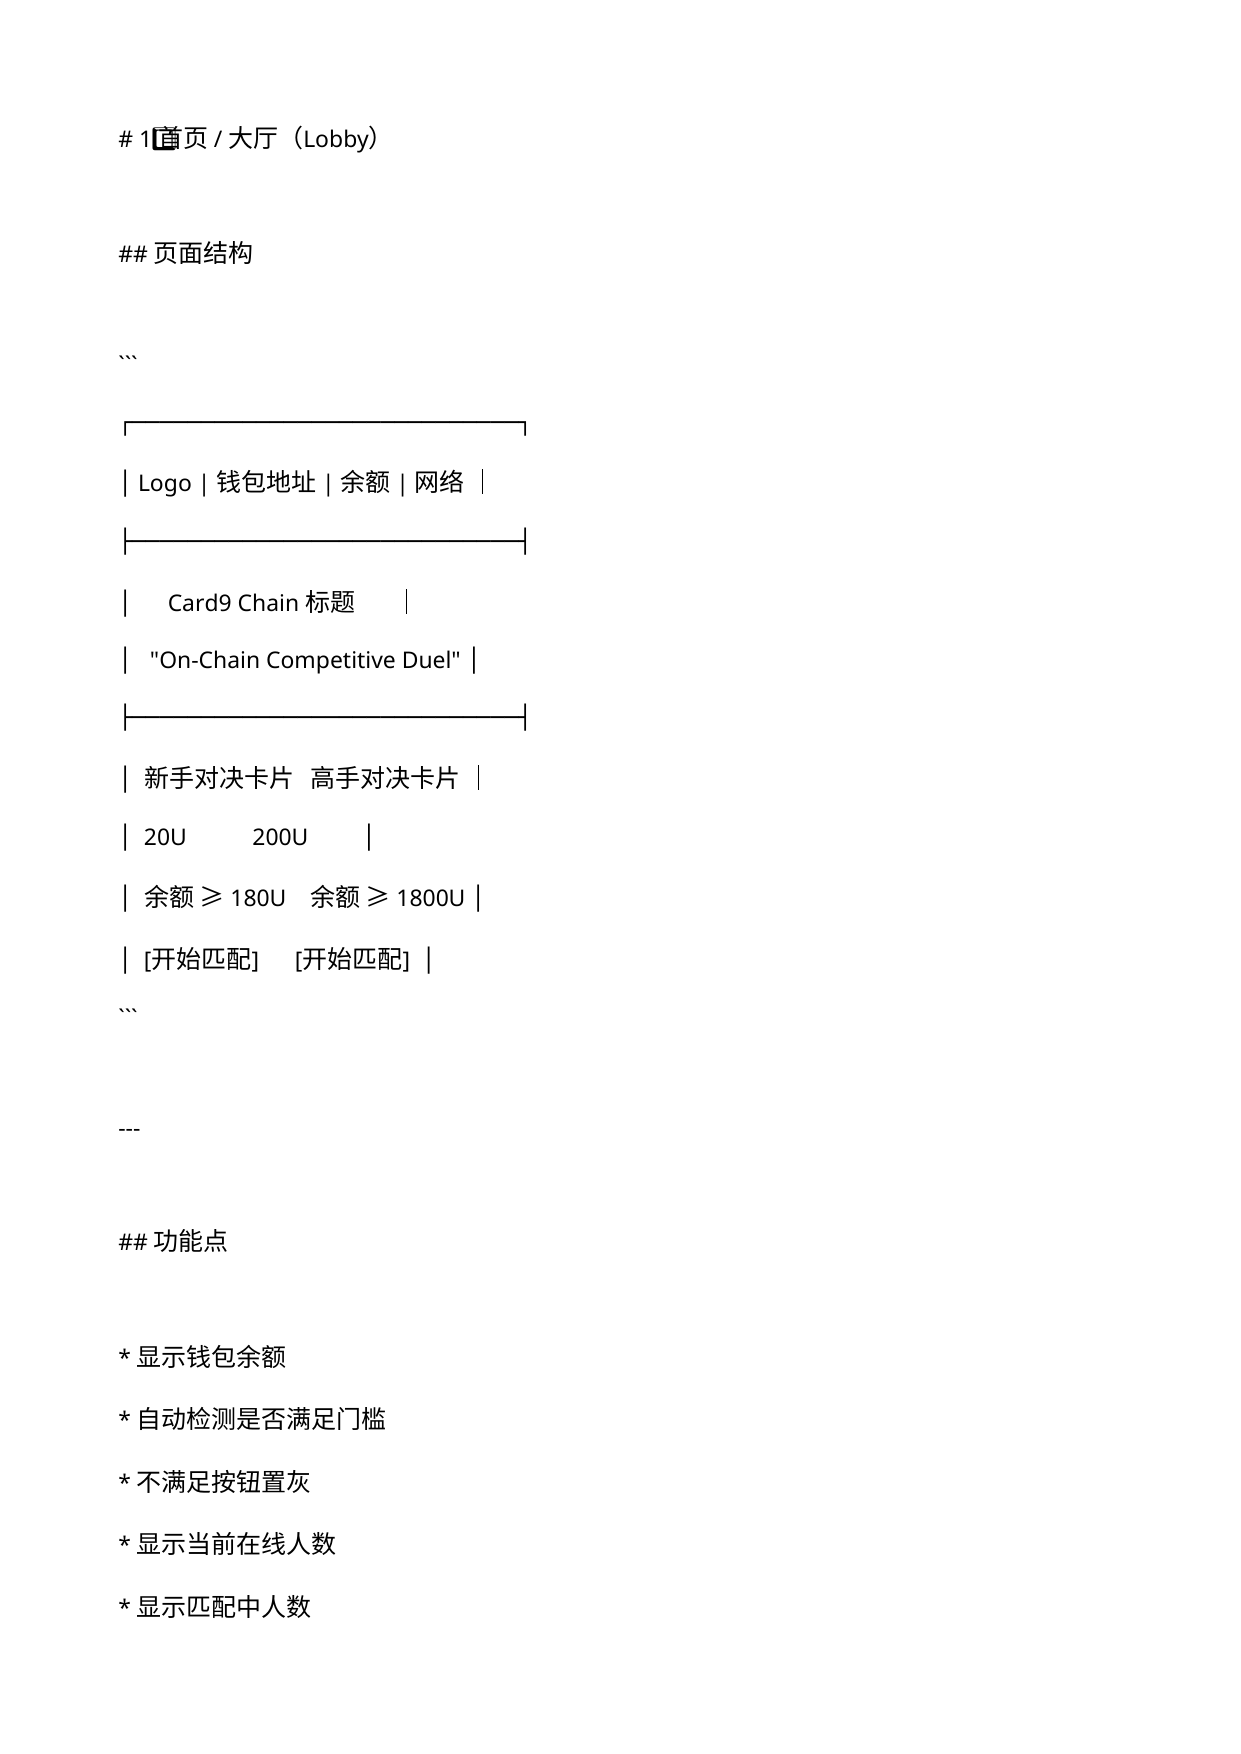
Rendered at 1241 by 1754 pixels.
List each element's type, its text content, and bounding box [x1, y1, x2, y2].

text --- [118, 1112, 1122, 1143]
text * 不满足按钮置灰 [118, 1462, 1122, 1499]
text * 显示匹配中人数 [118, 1587, 1122, 1624]
text │ Logo | 钱包地址 | 余额 | 网络 │ [118, 463, 1122, 499]
text │ 余额 ≥ 180U 余额 ≥ 1800U │ [118, 877, 1122, 913]
text ``` [118, 349, 1122, 380]
text * 显示钱包余额 [118, 1337, 1122, 1374]
text ├────────────────────────────┤ [118, 525, 1122, 556]
text ┌────────────────────────────┐ [118, 406, 1122, 437]
text │ [开始匹配] [开始匹配] │ [118, 940, 1122, 976]
text ├────────────────────────────┤ [118, 701, 1122, 732]
text ``` [118, 1002, 1122, 1033]
text │ "On-Chain Competitive Duel" │ [118, 644, 1122, 676]
text ## 页面结构 [118, 234, 1122, 270]
text * 自动检测是否满足门槛 [118, 1400, 1122, 1436]
text ## 功能点 [118, 1222, 1122, 1258]
text # 1️⃣ 首页 / 大厅（Lobby） [118, 118, 1122, 154]
text │ 新手对决卡片 高手对决卡片 │ [118, 758, 1122, 794]
text * 显示当前在线人数 [118, 1525, 1122, 1561]
text │ Card9 Chain 标题 │ [118, 582, 1122, 618]
text │ 20U 200U │ [118, 821, 1122, 852]
